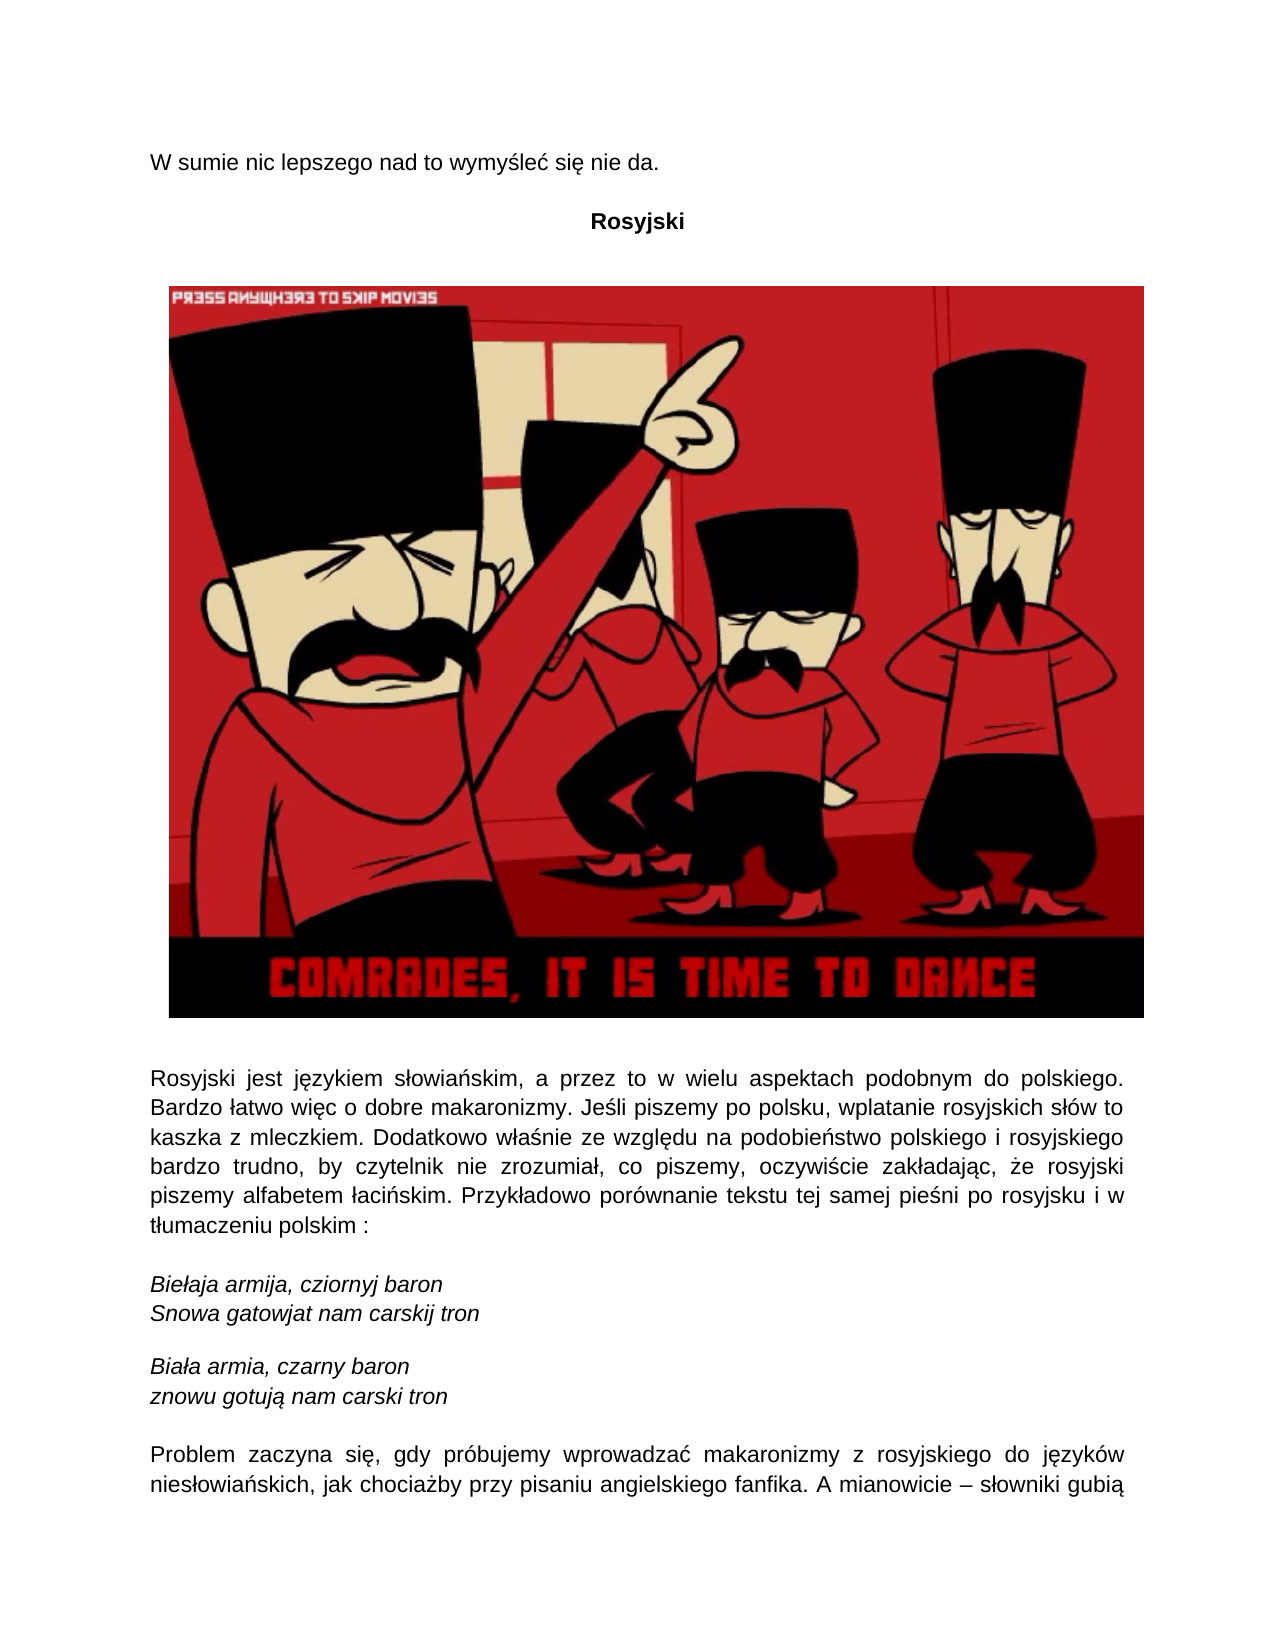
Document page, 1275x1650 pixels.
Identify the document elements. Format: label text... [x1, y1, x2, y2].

text W sumie nic lepszego nad to wymyśleć się nie da. [150, 150, 1125, 176]
text Biełaja armija, cziornyj baron [150, 1271, 1125, 1297]
text Rosyjski [150, 209, 1125, 234]
text znowu gotują nam carski tron [150, 1383, 1125, 1409]
picture [168, 286, 1144, 1018]
text Rosyjski jest językiem słowiańskim, a przez to w wielu aspektach podobnym do polskiego. Bardzo łatwo więc o dobre makaronizmy. Jeśli piszemy po polsku, wplatanie rosyjskich słów to kaszka z mleczkiem. Dodatkowo właśnie ze względu na podobieństwo polskiego i rosyjskiego bardzo trudno, by czytelnik nie zrozumiał, co piszemy, oczywiście zakładając, że rosyjski piszemy alfabetem łacińskim. Przykładowo porównanie tekstu tej samej pieśni po rosyjsku i w tłumaczeniu polskim : [150, 1066, 1125, 1238]
text Snowa gatowjat nam carskij tron [150, 1301, 1125, 1326]
text Problem zaczyna się, gdy próbujemy wprowadzać makaronizmy z rosyjskiego do języków niesłowiańskich, jak chociażby przy pisaniu angielskiego fanfika. A mianowicie – słowniki gubią [150, 1442, 1125, 1497]
text Biała armia, czarny baron [150, 1354, 1125, 1380]
